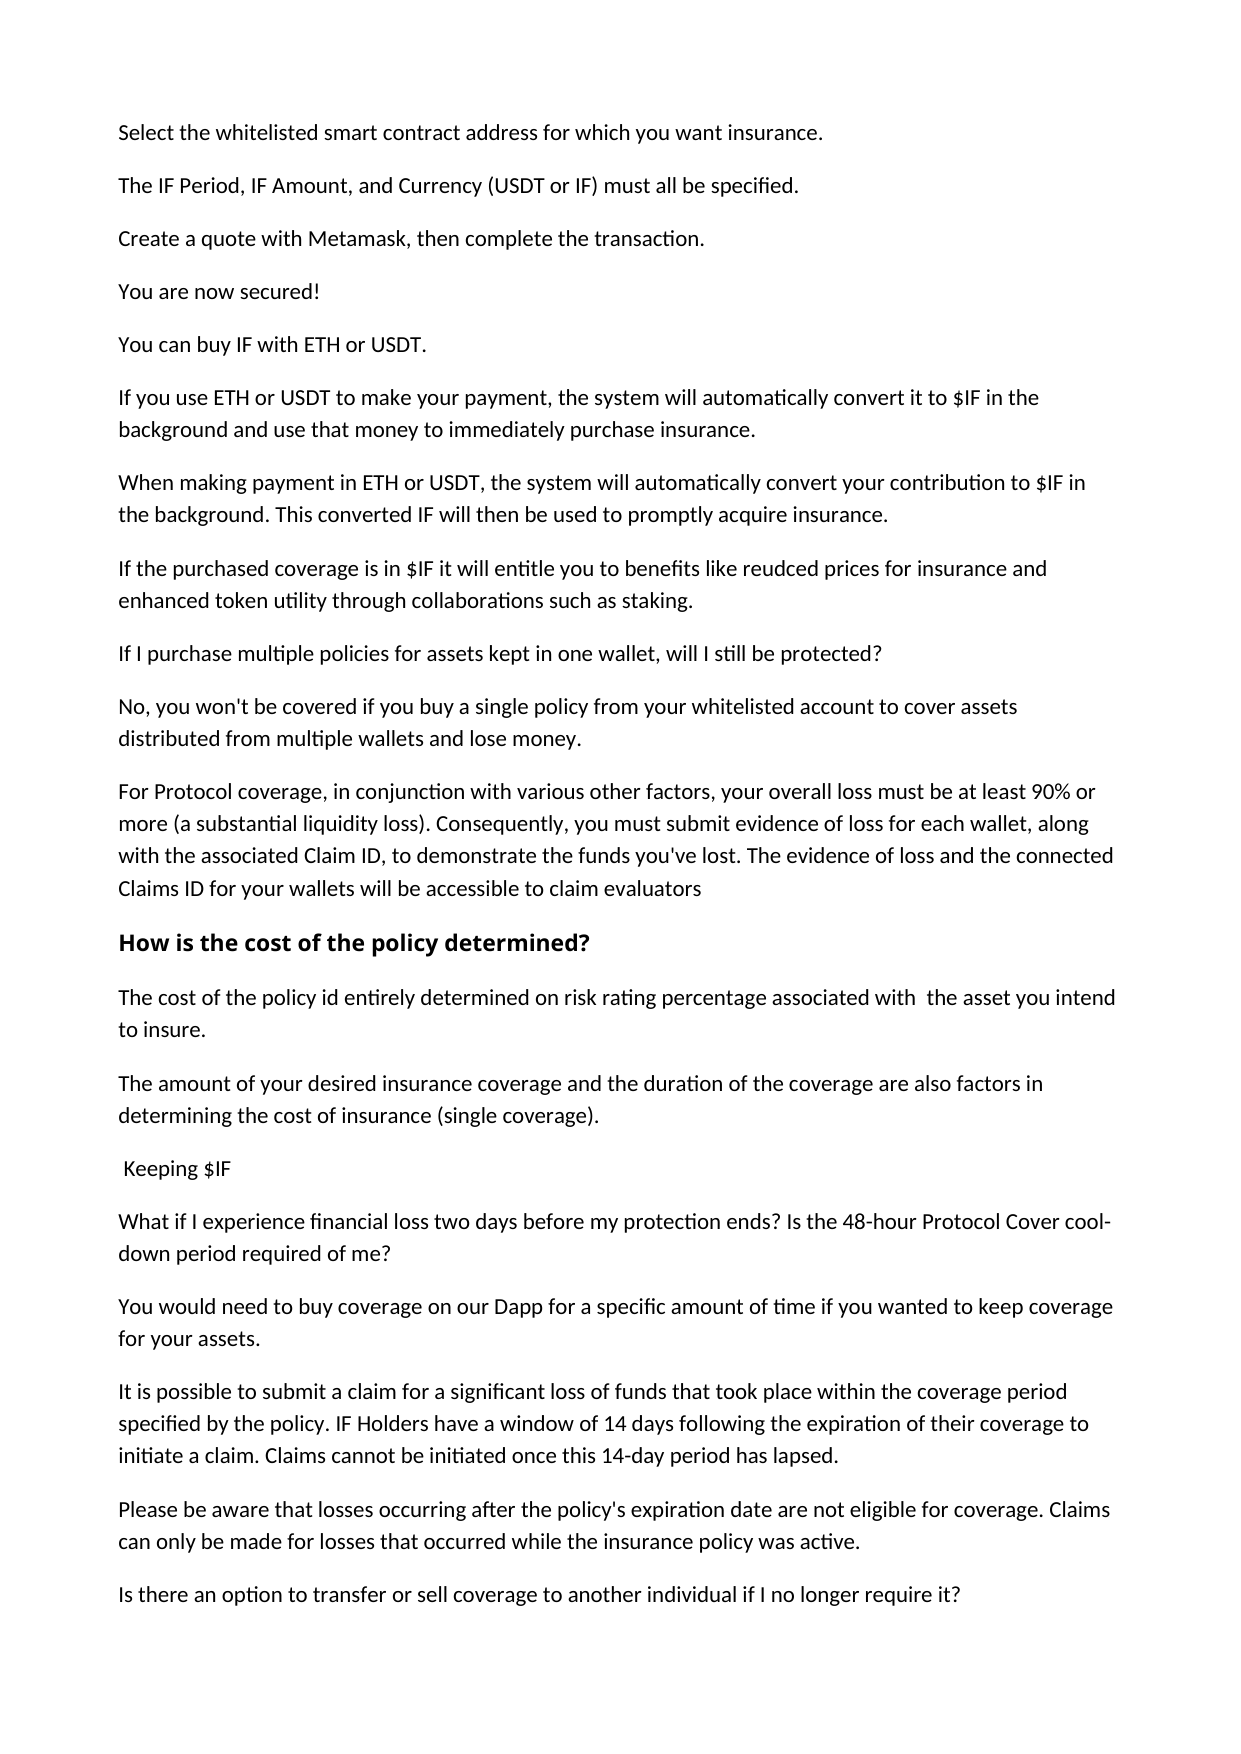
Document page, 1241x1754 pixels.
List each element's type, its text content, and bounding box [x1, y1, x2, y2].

text Create a quote with Metamask, then complete the transaction. [118, 224, 1122, 252]
text No, you won't be covered if you buy a single policy from your whitelisted account to cover assets distributed from multiple wallets and lose money. [118, 692, 1122, 752]
text You are now secured! [118, 277, 1122, 305]
text You can buy IF with ETH or USDT. [118, 330, 1122, 358]
text Select the whitelisted smart contract address for which you want insurance. [118, 118, 1122, 146]
text What if I experience financial loss two days before my protection ends? Is the 48-hour Protocol Cover cool-down period required of me? [118, 1207, 1122, 1267]
text If I purchase multiple policies for assets kept in one wallet, will I still be protected? [118, 639, 1122, 667]
text The amount of your desired insurance coverage and the duration of the coverage are also factors in determining the cost of insurance (single coverage). [118, 1069, 1122, 1129]
text It is possible to submit a claim for a significant loss of funds that took place within the coverage period specified by the policy. IF Holders have a window of 14 days following the expiration of their coverage to initiate a claim. Claims cannot be initiated once this 14-day period has lapsed. [118, 1377, 1122, 1470]
text The cost of the policy id entirely determined on risk rating percentage associated with the asset you intend to insure. [118, 983, 1122, 1044]
text The IF Period, IF Amount, and Currency (USDT or IF) must all be specified. [118, 171, 1122, 199]
text When making payment in ETH or USDT, the system will automatically convert your contribution to $IF in the background. This converted IF will then be used to promptly acquire insurance. [118, 468, 1122, 529]
text Keeping $IF [118, 1154, 1122, 1182]
text How is the cost of the policy determined? [118, 927, 1122, 958]
text Is there an option to transfer or sell coverage to another individual if I no longer require it? [118, 1580, 1122, 1608]
text Please be aware that losses occurring after the policy's expiration date are not eligible for coverage. Claims can only be made for losses that occurred while the insurance policy was active. [118, 1495, 1122, 1555]
text For Protocol coverage, in conjunction with various other factors, your overall loss must be at least 90% or more (a substantial liquidity loss). Consequently, you must submit evidence of loss for each wallet, along with the associated Claim ID, to demonstrate the funds you've lost. The evidence of loss and the connected Claims ID for your wallets will be accessible to claim evaluators [118, 777, 1122, 902]
text If you use ETH or USDT to make your payment, the system will automatically convert it to $IF in the background and use that money to immediately purchase insurance. [118, 383, 1122, 443]
text You would need to buy coverage on our Dapp for a specific amount of time if you wanted to keep coverage for your assets. [118, 1292, 1122, 1352]
text If the purchased coverage is in $IF it will entitle you to benefits like reudced prices for insurance and enhanced token utility through collaborations such as staking. [118, 554, 1122, 614]
